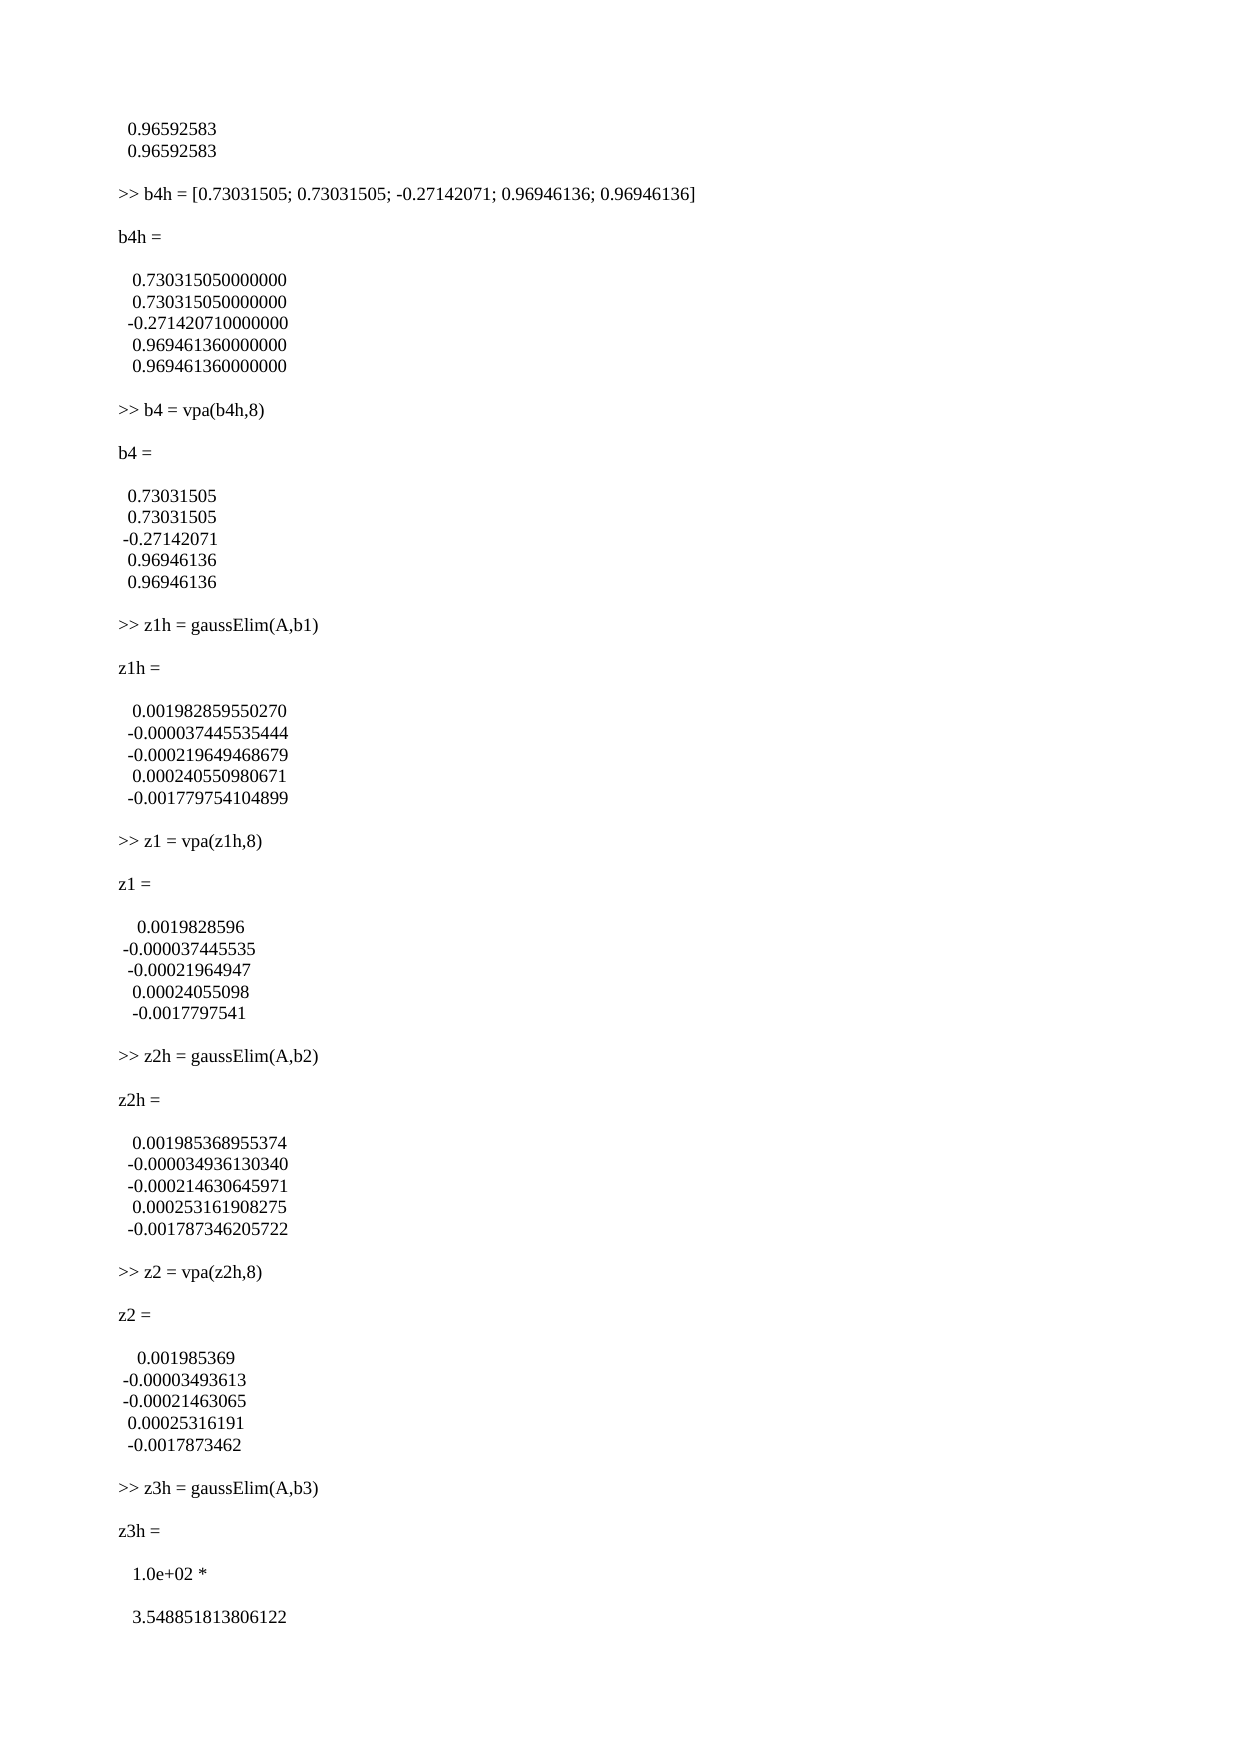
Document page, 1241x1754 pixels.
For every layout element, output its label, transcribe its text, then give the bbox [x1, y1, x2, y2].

text 0.969461360000000 [118, 355, 1122, 377]
text >> z2h = gaussElim(A,b2) [118, 1045, 1122, 1067]
text b4h = [118, 226, 1122, 247]
text z1 = [118, 873, 1122, 894]
text -0.001779754104899 [118, 787, 1122, 808]
text 0.001985369 [118, 1347, 1122, 1369]
text b4 = [118, 442, 1122, 463]
text -0.27142071 [118, 528, 1122, 549]
text 0.96946136 [118, 549, 1122, 571]
text 0.00025316191 [118, 1412, 1122, 1433]
text -0.0017797541 [118, 1002, 1122, 1024]
text -0.271420710000000 [118, 312, 1122, 334]
text >> z3h = gaussElim(A,b3) [118, 1477, 1122, 1498]
text >> b4 = vpa(b4h,8) [118, 398, 1122, 420]
text -0.0017873462 [118, 1433, 1122, 1455]
text -0.00021463065 [118, 1390, 1122, 1412]
text -0.00003493613 [118, 1369, 1122, 1390]
text 0.96592583 [118, 140, 1122, 161]
text z2h = [118, 1088, 1122, 1110]
text 0.730315050000000 [118, 269, 1122, 291]
text z3h = [118, 1520, 1122, 1541]
text 0.96592583 [118, 118, 1122, 140]
text -0.000219649468679 [118, 743, 1122, 765]
text >> z1h = gaussElim(A,b1) [118, 614, 1122, 636]
text >> z2 = vpa(z2h,8) [118, 1261, 1122, 1282]
text 1.0e+02 * [118, 1563, 1122, 1584]
text 0.00024055098 [118, 981, 1122, 1002]
text 0.0019828596 [118, 916, 1122, 937]
text 0.969461360000000 [118, 334, 1122, 355]
text 0.000253161908275 [118, 1196, 1122, 1218]
text 0.000240550980671 [118, 765, 1122, 787]
text 3.548851813806122 [118, 1606, 1122, 1627]
text >> z1 = vpa(z1h,8) [118, 830, 1122, 851]
text z2 = [118, 1304, 1122, 1326]
text 0.001985368955374 [118, 1132, 1122, 1153]
text -0.00021964947 [118, 959, 1122, 981]
text -0.000034936130340 [118, 1153, 1122, 1175]
text 0.96946136 [118, 571, 1122, 592]
text 0.730315050000000 [118, 291, 1122, 312]
text 0.73031505 [118, 506, 1122, 528]
text 0.73031505 [118, 485, 1122, 506]
text 0.001982859550270 [118, 700, 1122, 722]
text z1h = [118, 657, 1122, 679]
text -0.001787346205722 [118, 1218, 1122, 1239]
text -0.000214630645971 [118, 1175, 1122, 1196]
text -0.000037445535 [118, 937, 1122, 959]
text >> b4h = [0.73031505; 0.73031505; -0.27142071; 0.96946136; 0.96946136] [118, 183, 1122, 204]
text -0.000037445535444 [118, 722, 1122, 743]
